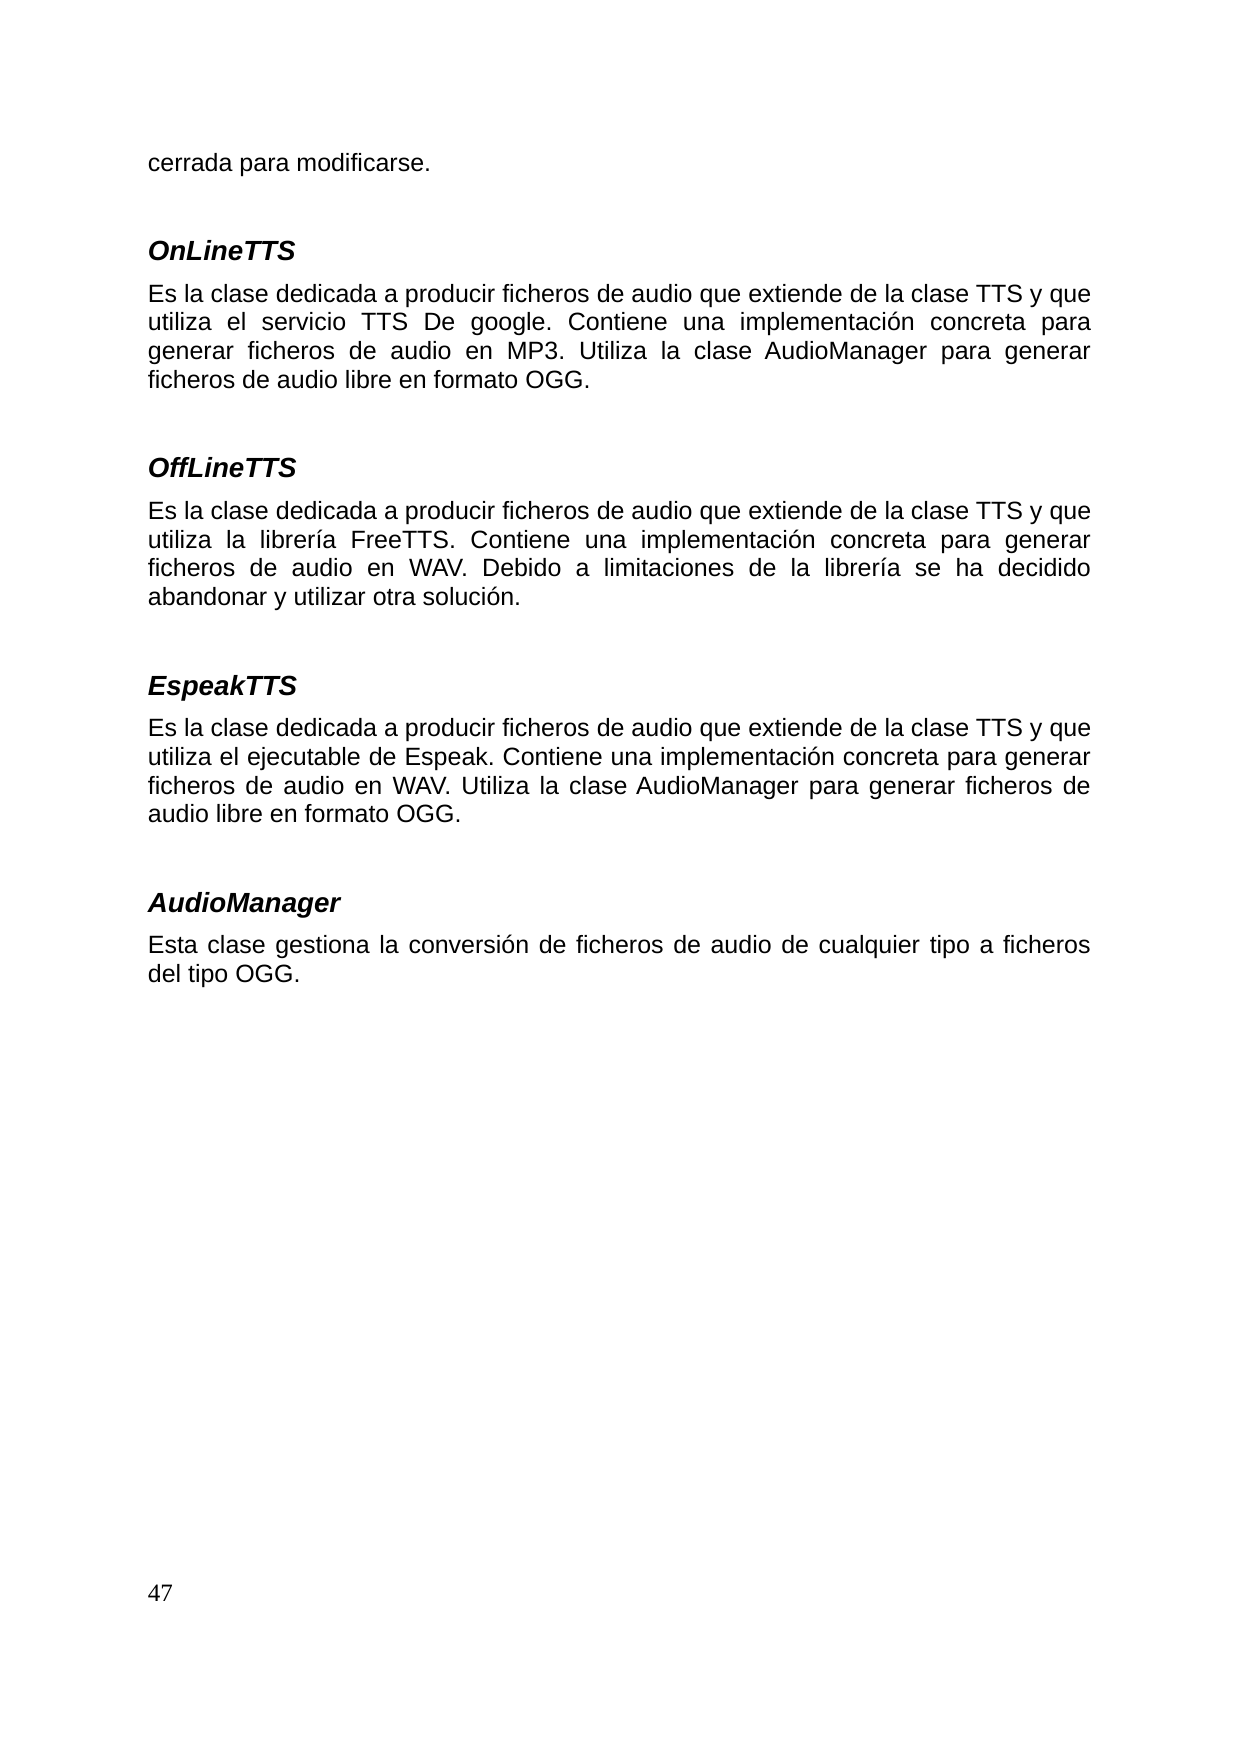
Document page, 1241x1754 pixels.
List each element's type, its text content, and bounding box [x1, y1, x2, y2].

subtitle EspeakTTS [148, 669, 1093, 701]
subtitle AudioManager [148, 886, 1093, 918]
text Es la clase dedicada a producir ficheros de audio que extiende de la clase TTS y que utiliza el ejecutable de Espeak. Contiene una implementación concreta para generar ficheros de audio en WAV. Utiliza la clase AudioManager para generar ficheros de audio libre en formato OGG. [148, 713, 1093, 828]
text Es la clase dedicada a producir ficheros de audio que extiende de la clase TTS y que utiliza el servicio TTS De google. Contiene una implementación concreta para generar ficheros de audio en MP3. Utiliza la clase AudioManager para generar ficheros de audio libre en formato OGG. [148, 279, 1093, 394]
text cerrada para modificarse. [148, 148, 1093, 176]
subtitle OnLineTTS [148, 234, 1093, 266]
text Esta clase gestiona la conversión de ficheros de audio de cualquier tipo a ficheros del tipo OGG. [148, 931, 1093, 988]
text Es la clase dedicada a producir ficheros de audio que extiende de la clase TTS y que utiliza la librería FreeTTS. Contiene una implementación concreta para generar ficheros de audio en WAV. Debido a limitaciones de la librería se ha decidido abandonar y utilizar otra solución. [148, 496, 1093, 611]
subtitle OffLineTTS [148, 452, 1093, 483]
